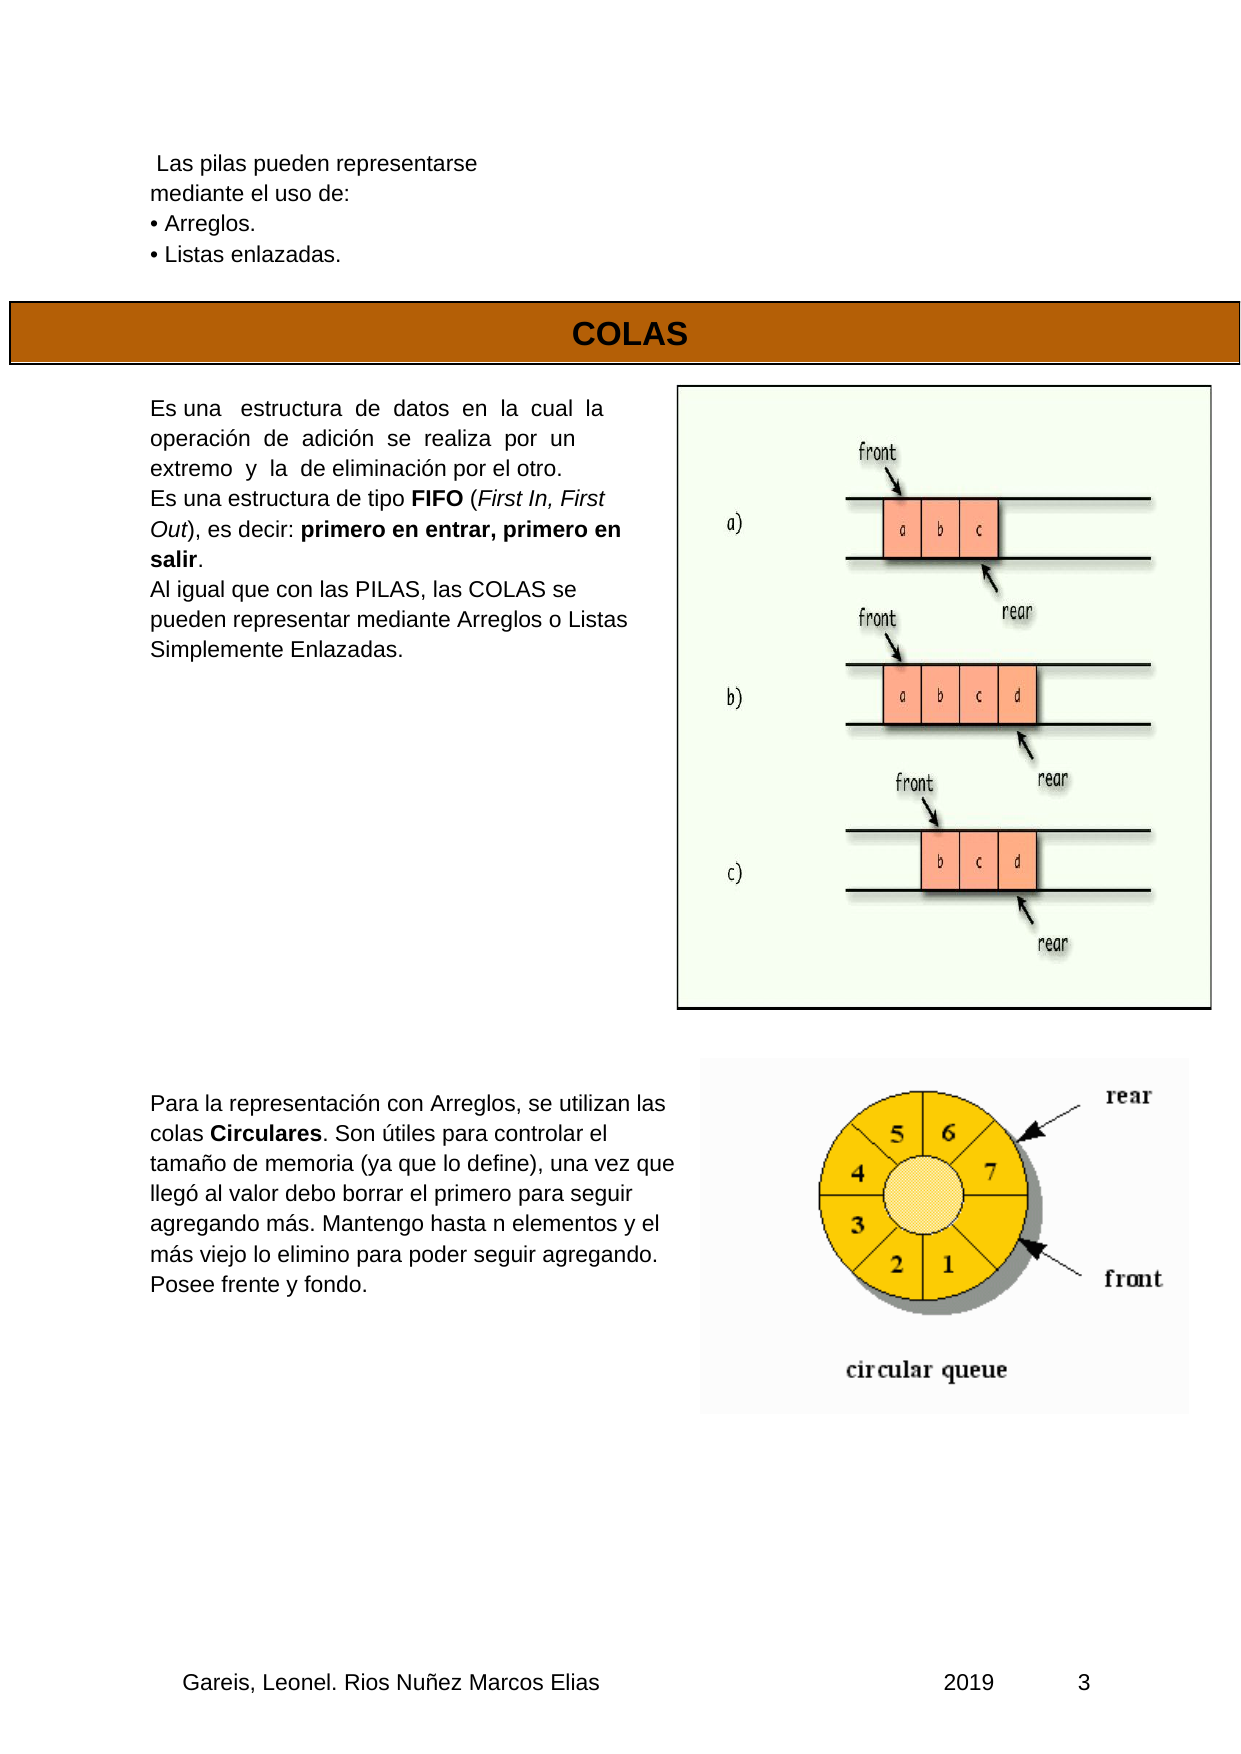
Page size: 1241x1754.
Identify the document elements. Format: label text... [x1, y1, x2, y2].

text Es una estructura de datos en la cual la operación de adición se realiza por un extremo y la de eliminación por el otro. [150, 395, 676, 481]
picture [700, 1058, 1189, 1414]
text • Listas enlazadas. [150, 241, 1090, 267]
text mediante el uso de: [150, 180, 1090, 207]
text • Arreglos. [150, 210, 1090, 237]
text Para la representación con Arreglos, se utilizan las colas Circulares. Son útiles para controlar el tamaño de memoria (ya que lo define), una vez que llegó al valor debo borrar el primero para seguir agregando más. Mantengo hasta n elementos y el más viejo lo elimino para poder seguir agregando. Posee frente y fondo. [150, 1089, 700, 1297]
text Es una estructura de tipo FIFO (First In, First Out), es decir: primero en entrar, primero en salir. [150, 485, 676, 572]
table_header COLAS [11, 303, 1239, 362]
text Las pilas pueden representarse [150, 150, 1090, 176]
text Al igual que con las PILAS, las COLAS se pueden representar mediante Arreglos o Listas Simplemente Enlazadas. [150, 576, 676, 663]
picture [676, 384, 1212, 1010]
